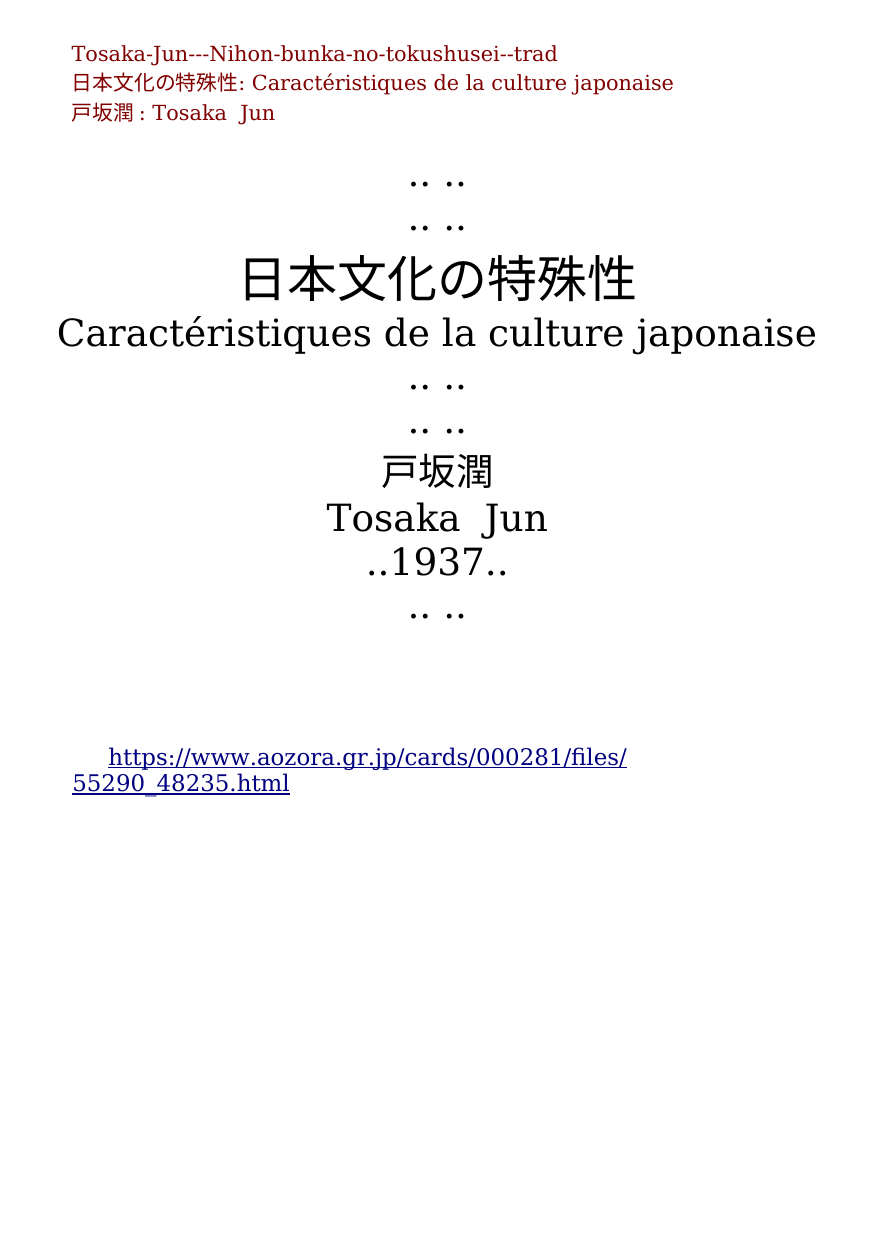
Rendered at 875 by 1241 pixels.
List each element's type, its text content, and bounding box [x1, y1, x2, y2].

subtitle .. .. .. .. 日本文化の特殊性 Caractéristiques de la culture japonaise .. .. .. .. 戸坂潤 Tosaka Jun ..1937.. .. .. [36, 152, 838, 627]
text Tosaka-Jun---Nihon-bunka-no-tokushusei--trad [71, 42, 803, 66]
text 戸坂潤 : Tosaka Jun [71, 96, 803, 127]
text 日本文化の特殊性: Caractéristiques de la culture japonaise [71, 66, 803, 96]
text https://www.aozora.gr.jp/cards/000281/files/55290_48235.html [72, 744, 802, 797]
